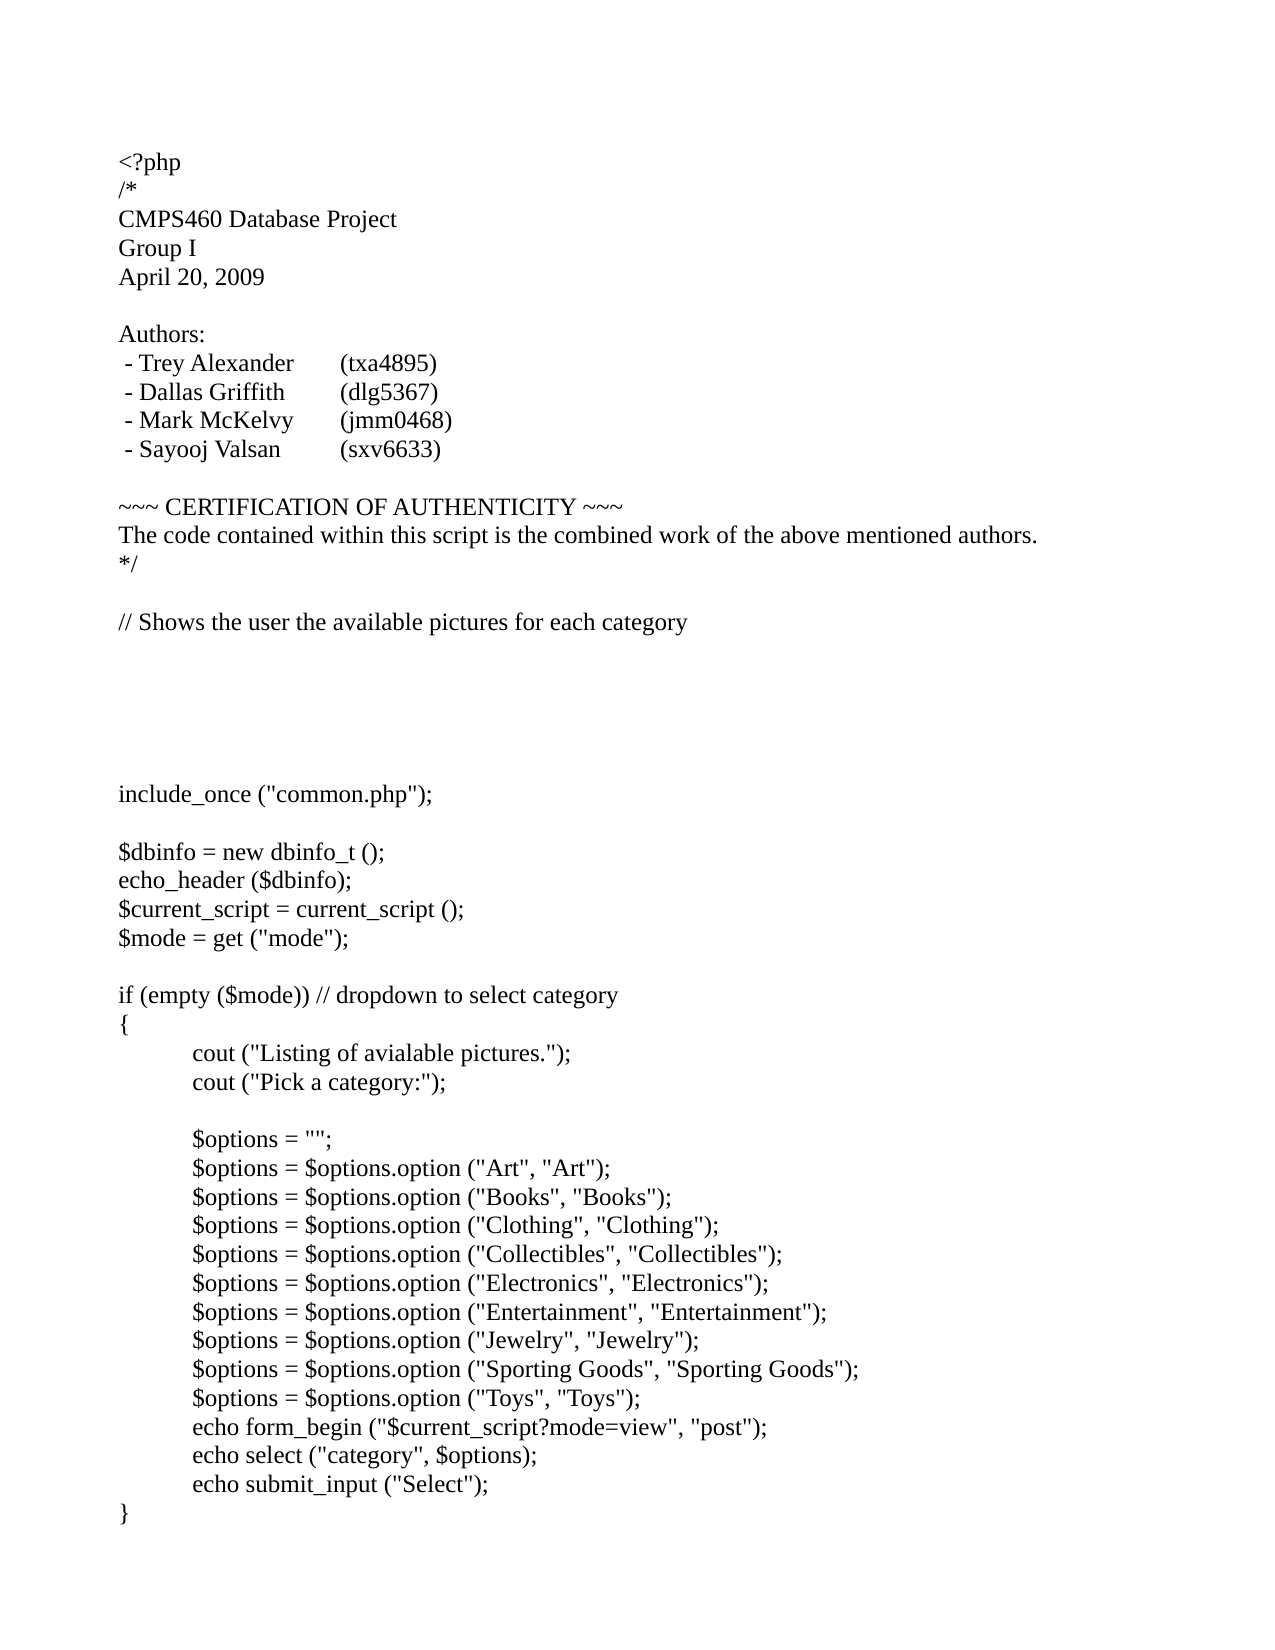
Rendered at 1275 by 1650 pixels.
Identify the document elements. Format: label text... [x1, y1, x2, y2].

text echo form_begin ("$current_script?mode=view", "post"); [118, 1412, 1157, 1441]
text - Mark McKelvy (jmm0468) [118, 406, 1157, 434]
text echo select ("category", $options); [118, 1441, 1157, 1469]
text $options = $options.option ("Electronics", "Electronics"); [118, 1268, 1157, 1297]
text $options = $options.option ("Collectibles", "Collectibles"); [118, 1239, 1157, 1268]
text $options = $options.option ("Clothing", "Clothing"); [118, 1211, 1157, 1239]
text $options = ""; [118, 1124, 1157, 1153]
text ~~~ CERTIFICATION OF AUTHENTICITY ~~~ [118, 492, 1157, 521]
text $mode = get ("mode"); [118, 923, 1157, 952]
text $options = $options.option ("Jewelry", "Jewelry"); [118, 1326, 1157, 1354]
text The code contained within this script is the combined work of the above mentioned authors. [118, 521, 1157, 549]
text $options = $options.option ("Books", "Books"); [118, 1182, 1157, 1211]
text $options = $options.option ("Sporting Goods", "Sporting Goods"); [118, 1354, 1157, 1383]
text { [118, 1009, 1157, 1038]
text echo submit_input ("Select"); [118, 1469, 1157, 1498]
text /* [118, 176, 1157, 204]
text CMPS460 Database Project [118, 204, 1157, 233]
text } [118, 1498, 1157, 1527]
text */ [118, 549, 1157, 578]
text cout ("Listing of avialable pictures."); [118, 1038, 1157, 1067]
text - Dallas Griffith (dlg5367) [118, 377, 1157, 406]
text include_once ("common.php"); [118, 779, 1157, 808]
text April 20, 2009 [118, 262, 1157, 291]
text if (empty ($mode)) // dropdown to select category [118, 981, 1157, 1009]
text $options = $options.option ("Entertainment", "Entertainment"); [118, 1297, 1157, 1326]
text $dbinfo = new dbinfo_t (); [118, 837, 1157, 866]
text - Trey Alexander (txa4895) [118, 348, 1157, 377]
text cout ("Pick a category:"); [118, 1067, 1157, 1096]
text // Shows the user the available pictures for each category [118, 607, 1157, 636]
text $options = $options.option ("Toys", "Toys"); [118, 1383, 1157, 1412]
text Authors: [118, 319, 1157, 348]
text Group I [118, 233, 1157, 262]
text - Sayooj Valsan (sxv6633) [118, 434, 1157, 463]
text $current_script = current_script (); [118, 894, 1157, 923]
text echo_header ($dbinfo); [118, 866, 1157, 894]
text $options = $options.option ("Art", "Art"); [118, 1153, 1157, 1182]
text <?php [118, 147, 1157, 176]
